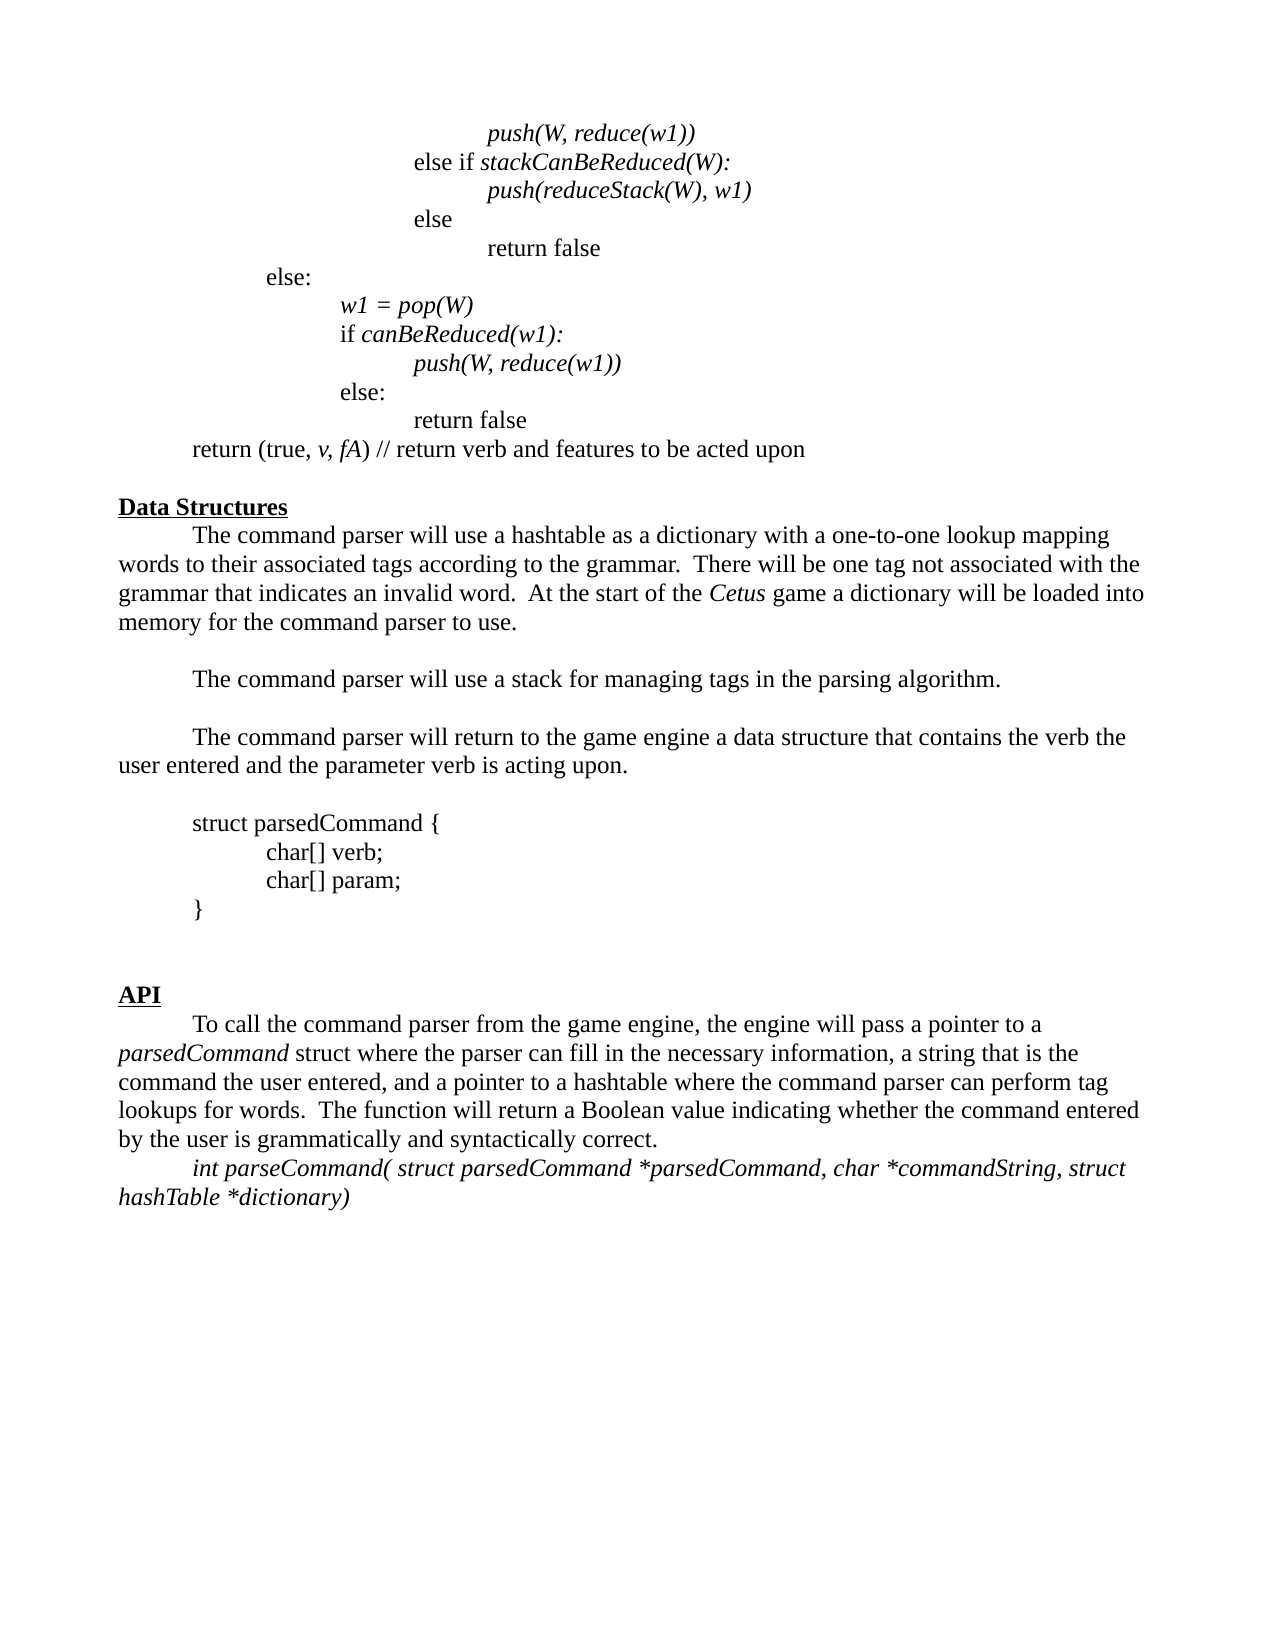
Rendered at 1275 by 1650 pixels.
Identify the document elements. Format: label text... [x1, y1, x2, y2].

text push(reduceStack(W), w1) [118, 176, 1157, 204]
text push(W, reduce(w1)) [118, 118, 1157, 147]
text return (true, v, fA) // return verb and features to be acted upon [118, 434, 1157, 463]
text The command parser will use a hashtable as a dictionary with a one-to-one lookup mapping words to their associated tags according to the grammar. There will be one tag not associated with the grammar that indicates an invalid word. At the start of the Cetus game a dictionary will be loaded into memory for the command parser to use. [118, 521, 1157, 636]
text struct parsedCommand { [118, 808, 1157, 837]
text return false [118, 233, 1157, 262]
text else [118, 204, 1157, 233]
text return false [118, 406, 1157, 434]
text else: [118, 377, 1157, 406]
text char[] verb; [118, 837, 1157, 866]
text The command parser will return to the game engine a data structure that contains the verb the user entered and the parameter verb is acting upon. [118, 722, 1157, 779]
text char[] param; [118, 866, 1157, 894]
text API [118, 981, 1157, 1009]
text int parseCommand( struct parsedCommand *parsedCommand, char *commandString, struct hashTable *dictionary) [118, 1153, 1157, 1211]
text push(W, reduce(w1)) [118, 348, 1157, 377]
text else: [118, 262, 1157, 291]
text if canBeReduced(w1): [118, 319, 1157, 348]
text } [118, 894, 1157, 923]
text To call the command parser from the game engine, the engine will pass a pointer to a parsedCommand struct where the parser can fill in the necessary information, a string that is the command the user entered, and a pointer to a hashtable where the command parser can perform tag lookups for words. The function will return a Boolean value indicating whether the command entered by the user is grammatically and syntactically correct. [118, 1009, 1157, 1153]
text The command parser will use a stack for managing tags in the parsing algorithm. [118, 664, 1157, 693]
text w1 = pop(W) [118, 291, 1157, 319]
text else if stackCanBeReduced(W): [118, 147, 1157, 176]
text Data Structures [118, 492, 1157, 521]
